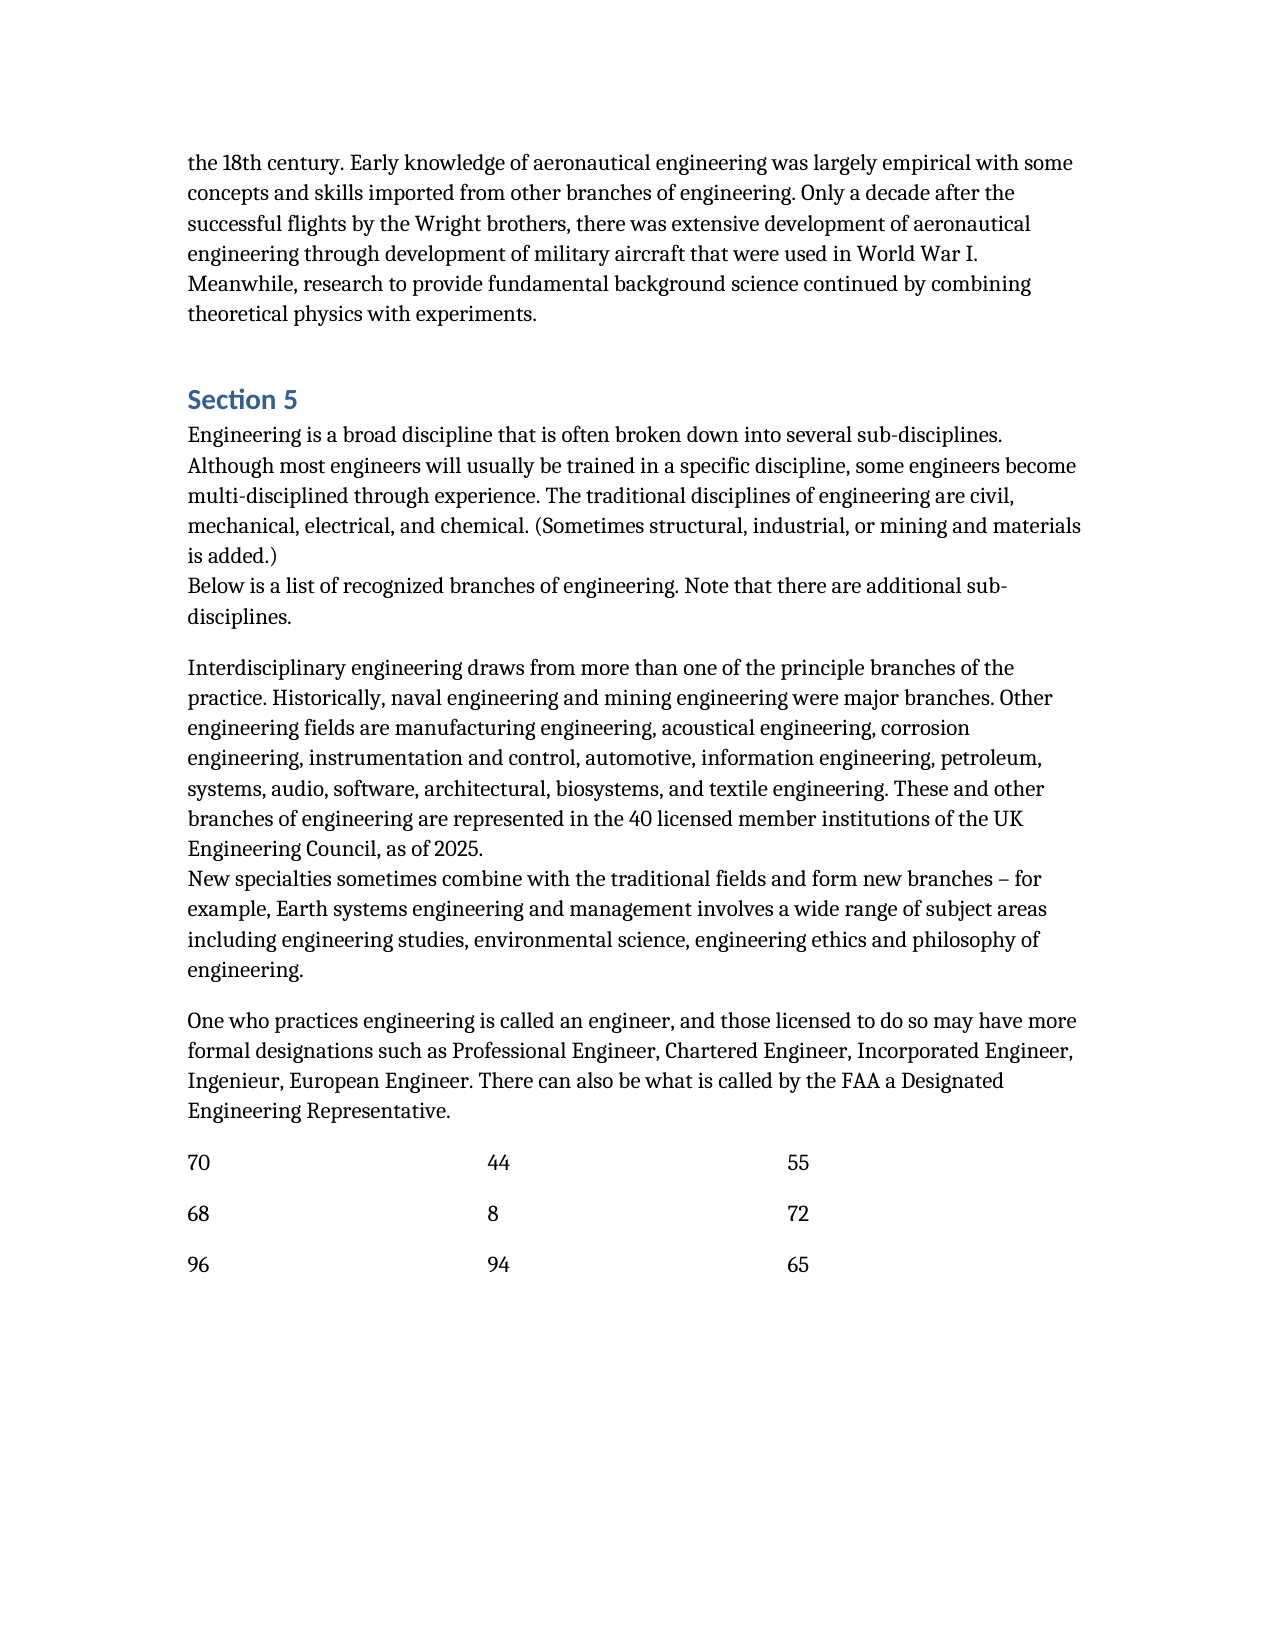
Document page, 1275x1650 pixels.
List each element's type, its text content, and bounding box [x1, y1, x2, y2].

table_cell 65 [776, 1251, 1076, 1302]
table_header 70 [176, 1149, 476, 1200]
table_cell 94 [476, 1251, 776, 1302]
table_cell 68 [176, 1200, 476, 1251]
table_cell 8 [476, 1200, 776, 1251]
text Engineering is a broad discipline that is often broken down into several sub-disciplines. Although most engineers will usually be trained in a specific discipline, some engineers become multi-disciplined through experience. The traditional disciplines of engineering are civil, mechanical, electrical, and chemical. (Sometimes structural, industrial, or mining and materials is added.) Below is a list of recognized branches of engineering. Note that there are additional sub-disciplines. [187, 422, 1087, 630]
table_cell 72 [776, 1200, 1076, 1251]
table_header 55 [776, 1149, 1076, 1200]
subtitle Section 5 [187, 381, 1087, 417]
table_cell 96 [176, 1251, 476, 1302]
table_header 44 [476, 1149, 776, 1200]
text Interdisciplinary engineering draws from more than one of the principle branches of the practice. Historically, naval engineering and mining engineering were major branches. Other engineering fields are manufacturing engineering, acoustical engineering, corrosion engineering, instrumentation and control, automotive, information engineering, petroleum, systems, audio, software, architectural, biosystems, and textile engineering. These and other branches of engineering are represented in the 40 licensed member institutions of the UK Engineering Council, as of 2025. New specialties sometimes combine with the traditional fields and form new branches – for example, Earth systems engineering and management involves a wide range of subject areas including engineering studies, environmental science, engineering ethics and philosophy of engineering. [187, 654, 1087, 983]
text One who practices engineering is called an engineer, and those licensed to do so may have more formal designations such as Professional Engineer, Chartered Engineer, Incorporated Engineer, Ingenieur, European Engineer. There can also be what is called by the FAA a Designated Engineering Representative. [187, 1008, 1087, 1124]
text the 18th century. Early knowledge of aeronautical engineering was largely empirical with some concepts and skills imported from other branches of engineering. Only a decade after the successful flights by the Wright brothers, there was extensive development of aeronautical engineering through development of military aircraft that were used in World War I. Meanwhile, research to provide fundamental background science continued by combining theoretical physics with experiments. [187, 150, 1087, 327]
